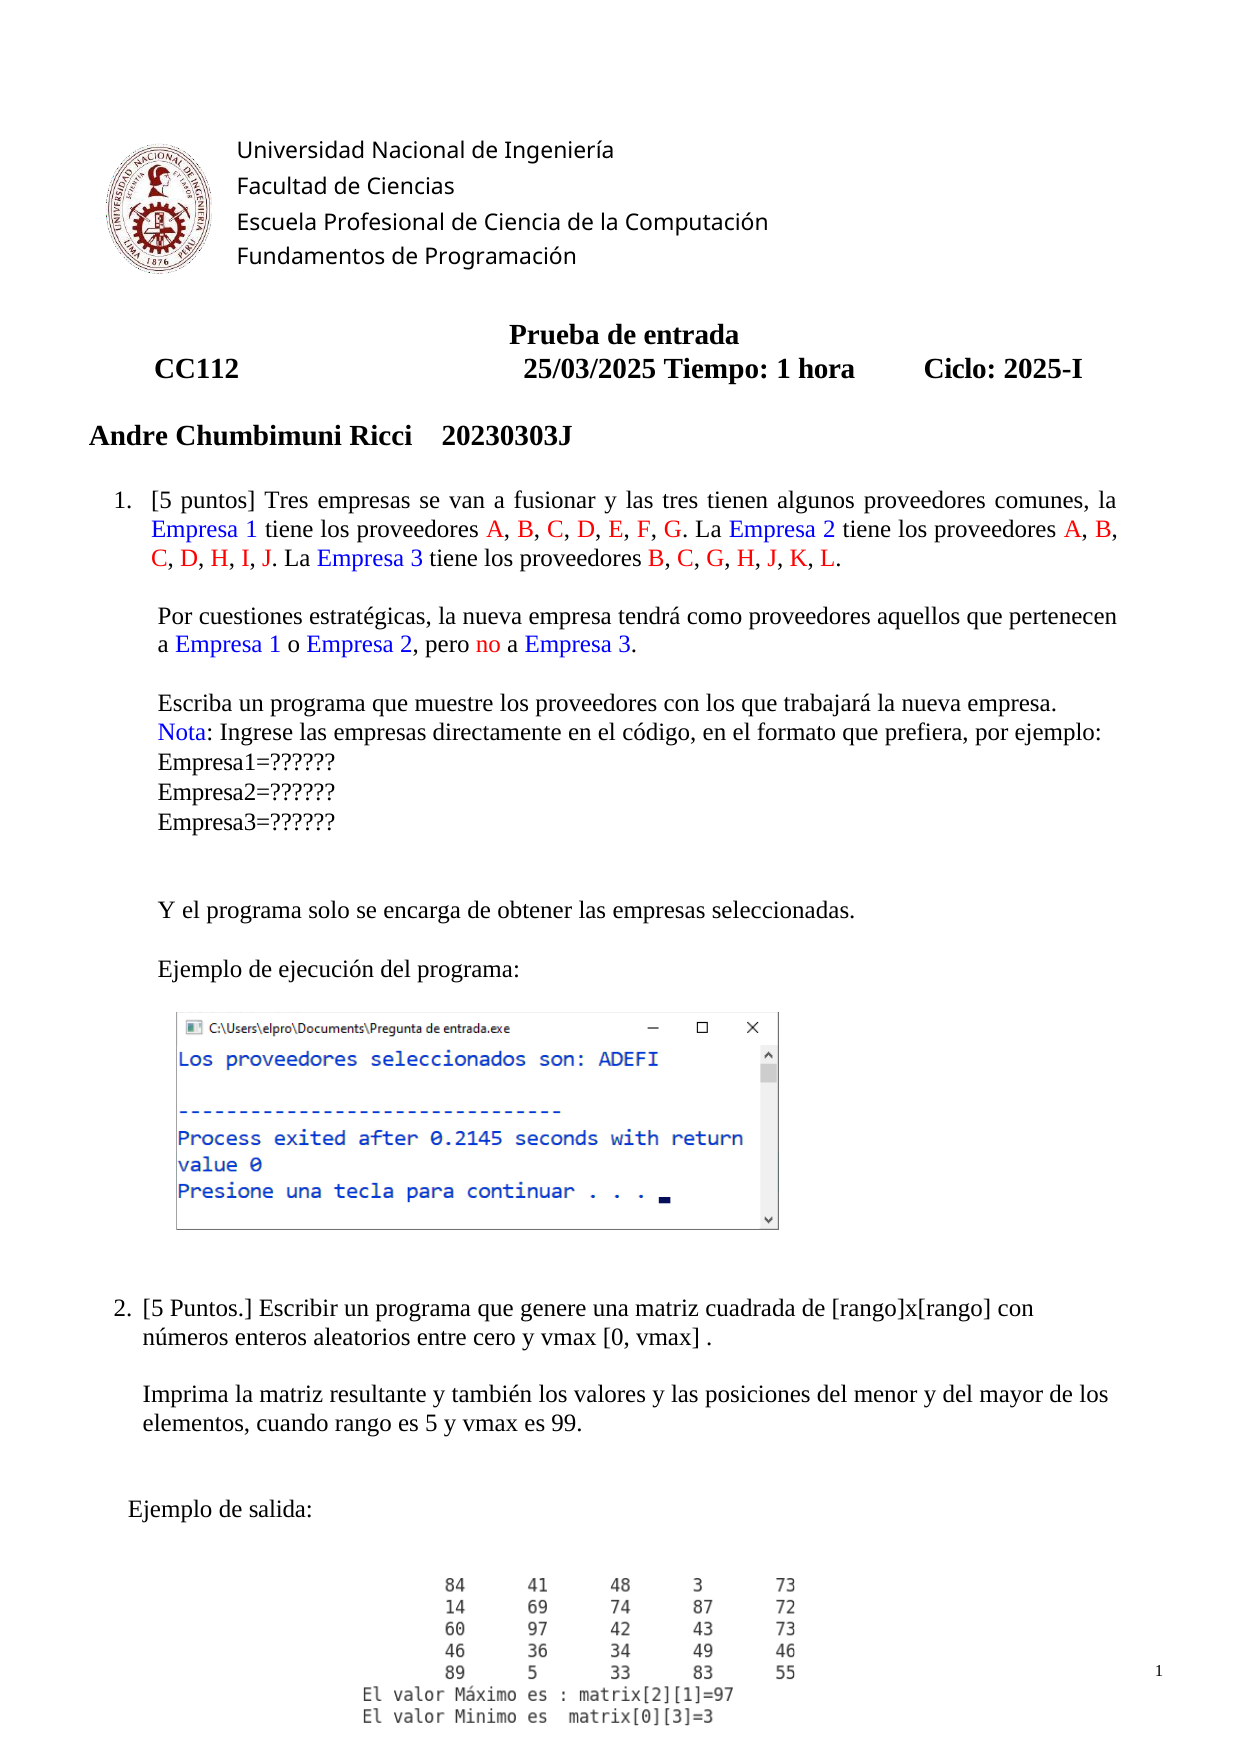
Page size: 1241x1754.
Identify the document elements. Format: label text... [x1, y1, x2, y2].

text Escuela Profesional de Ciencia de la Computación Fundamentos de Programación [236, 206, 879, 271]
list [5 puntos] Tres empresas se van a fusionar y las tres tienen algunos proveedores comunes, la Empresa 1 tiene los proveedores A, B, C, D, E, F, G. La Empresa 2 tiene los proveedores A, B, C, D, H, I, J. La Empresa 3 tiene los proveedores B, C, G, H, J, K, L. [113, 486, 1118, 572]
text Empresa3=?????? [157, 807, 1152, 836]
text Escriba un programa que muestre los proveedores con los que trabajará la nueva empresa. Nota: Ingrese las empresas directamente en el código, en el formato que prefiera, por ejemplo: Empresa1=?????? [157, 688, 1111, 776]
picture [363, 1578, 795, 1726]
text Ejemplo de salida: [128, 1494, 1152, 1523]
title CC112 25/03/2025 Tiempo: 1 hora Ciclo: 2025-I [88, 351, 1148, 385]
text Imprima la matriz resultante y también los valores y las posiciones del menor y del mayor de los elementos, cuando rango es 5 y vmax es 99. [142, 1379, 1121, 1437]
picture [176, 1012, 779, 1230]
list [5 Puntos.] Escribir un programa que genere una matriz cuadrada de [rango]x[rango] con números enteros aleatorios entre cero y vmax [0, vmax] . [113, 1293, 1034, 1351]
text Andre Chumbimuni Ricci 20230303J [88, 418, 1152, 452]
picture [105, 143, 212, 274]
text Empresa2=?????? [157, 777, 1152, 806]
text Y el programa solo se encarga de obtener las empresas seleccionadas. Ejemplo de ejecución del programa: [157, 895, 879, 1230]
title Prueba de entrada [100, 317, 1148, 351]
text Universidad Nacional de Ingeniería Facultad de Ciencias [236, 134, 676, 201]
text Por cuestiones estratégicas, la nueva empresa tendrá como proveedores aquellos que pertenecen a Empresa 1 o Empresa 2, pero no a Empresa 3. [157, 601, 1121, 658]
